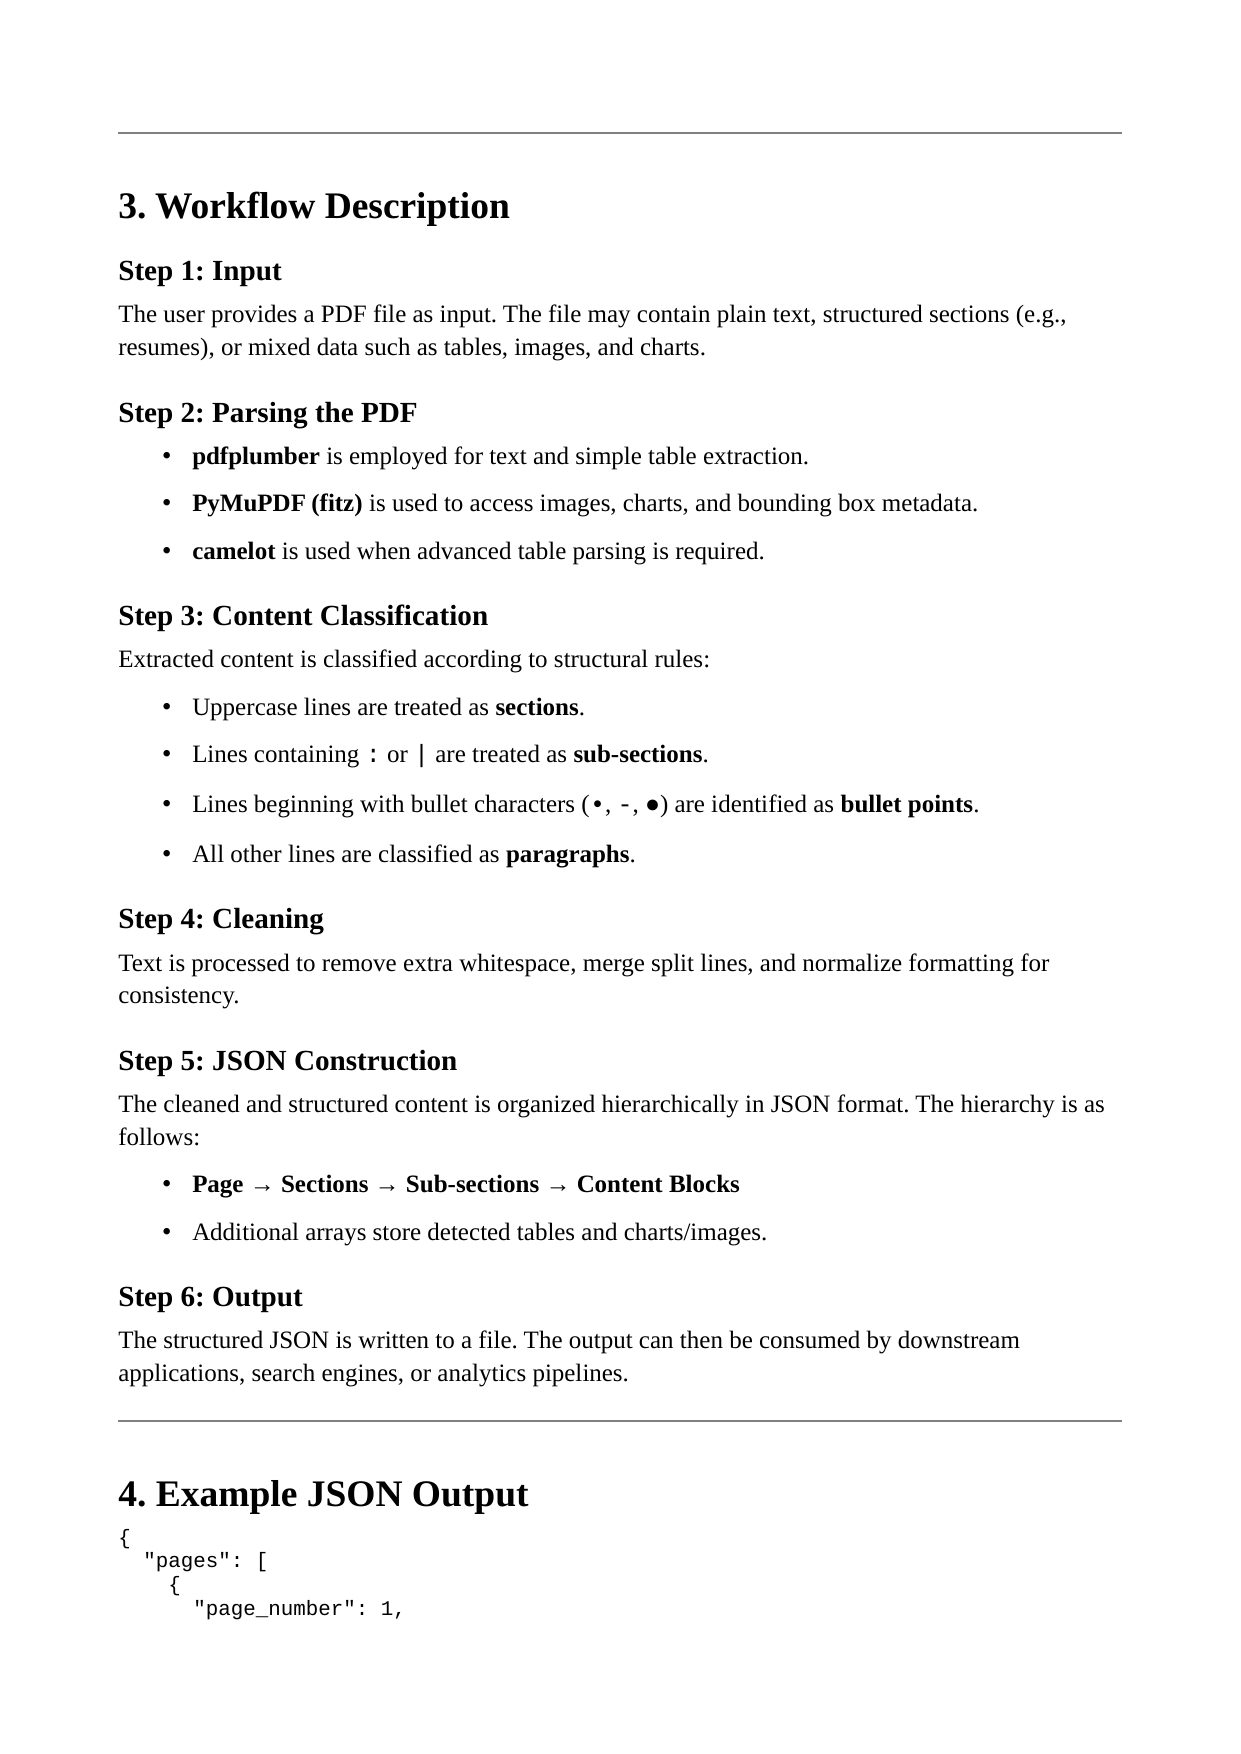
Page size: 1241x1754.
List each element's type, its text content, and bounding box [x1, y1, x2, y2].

subtitle 3. Workflow Description [118, 183, 1122, 226]
list Lines containing : or | are treated as sub-sections. [162, 739, 1122, 770]
subtitle Step 1: Input [118, 253, 1122, 287]
list camelot is used when advanced table parsing is required. [162, 536, 1122, 565]
text The cleaned and structured content is organized hierarchically in JSON format. The hierarchy is as follows: [118, 1089, 1122, 1151]
subtitle 4. Example JSON Output [118, 1471, 1122, 1514]
list Additional arrays store detected tables and charts/images. [162, 1217, 1122, 1246]
text Extracted content is classified according to structural rules: [118, 644, 1122, 673]
subtitle Step 4: Cleaning [118, 902, 1122, 935]
text { [118, 1574, 1122, 1598]
text { [118, 1527, 1122, 1550]
list pdfplumber is employed for text and simple table extraction. [162, 441, 1122, 469]
text The structured JSON is written to a file. The output can then be consumed by downstream applications, search engines, or analytics pipelines. [118, 1325, 1122, 1387]
text "page_number": 1, [118, 1598, 1122, 1621]
list PyMuPDF (fitz) is used to access images, charts, and bounding box metadata. [162, 488, 1122, 517]
list Lines beginning with bullet characters (•, -, ●) are identified as bullet points. [162, 789, 1122, 820]
subtitle Step 2: Parsing the PDF [118, 395, 1122, 428]
subtitle Step 3: Content Classification [118, 598, 1122, 632]
list Page → Sections → Sub-sections → Content Blocks [162, 1169, 1122, 1198]
list All other lines are classified as paragraphs. [162, 839, 1122, 868]
subtitle Step 6: Output [118, 1279, 1122, 1313]
text "pages": [ [118, 1550, 1122, 1574]
list Uppercase lines are treated as sections. [162, 692, 1122, 721]
text Text is processed to remove extra whitespace, merge split lines, and normalize formatting for consistency. [118, 948, 1122, 1009]
subtitle Step 5: JSON Construction [118, 1043, 1122, 1076]
text The user provides a PDF file as input. The file may contain plain text, structured sections (e.g., resumes), or mixed data such as tables, images, and charts. [118, 299, 1122, 361]
